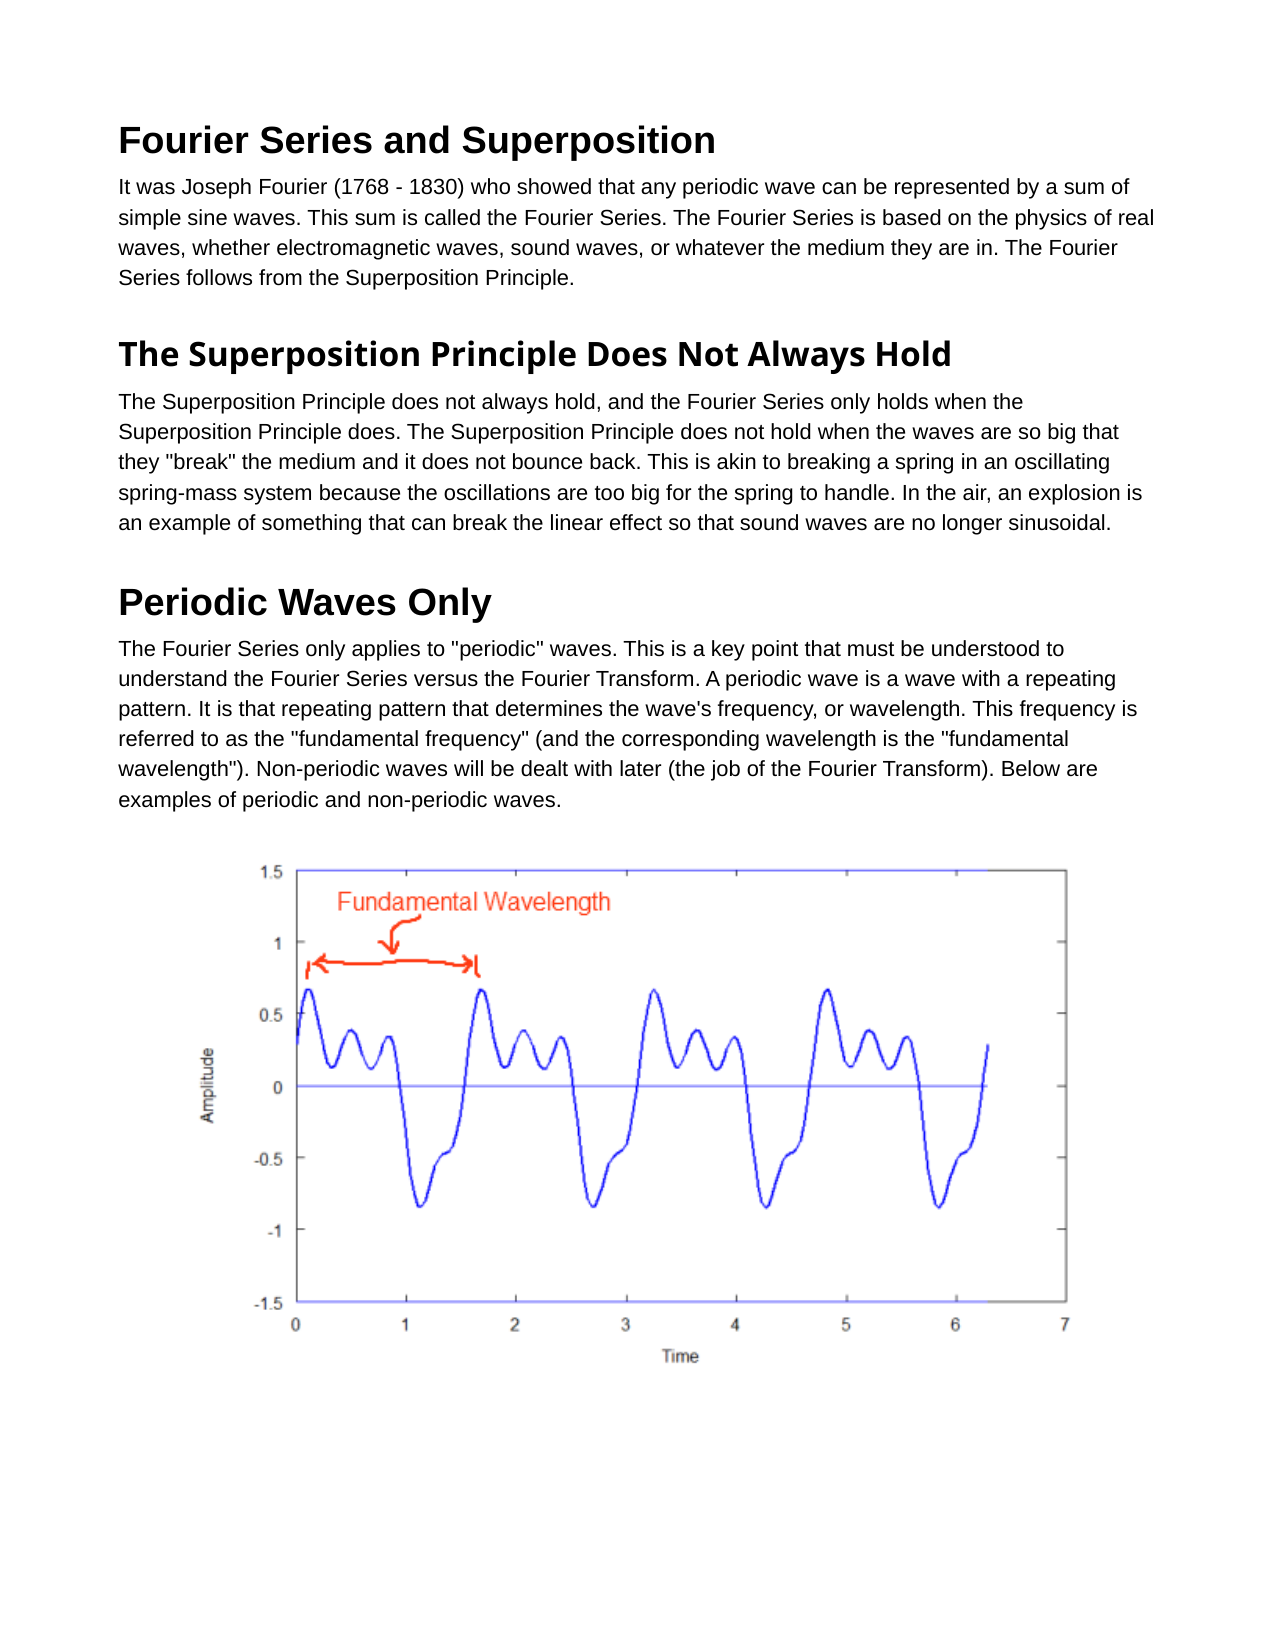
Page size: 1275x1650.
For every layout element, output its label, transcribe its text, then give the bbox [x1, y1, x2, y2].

subtitle The Superposition Principle Does Not Always Hold [118, 331, 1157, 376]
text The Superposition Principle does not always hold, and the Fourier Series only holds when the Superposition Principle does. The Superposition Principle does not hold when the waves are so big that they "break" the medium and it does not bounce back. This is akin to breaking a spring in an oscillating spring-mass system because the oscillations are too big for the spring to handle. In the air, an explosion is an example of something that can break the linear effect so that sound waves are no longer sinusoidal. [118, 389, 1157, 535]
subtitle Periodic Waves Only [118, 579, 1157, 623]
picture [168, 831, 1107, 1371]
subtitle Fourier Series and Superposition [118, 118, 1157, 162]
text The Fourier Series only applies to "periodic" waves. This is a key point that must be understood to understand the Fourier Series versus the Fourier Transform. A periodic wave is a wave with a repeating pattern. It is that repeating pattern that determines the wave's frequency, or wavelength. This frequency is referred to as the "fundamental frequency" (and the corresponding wavelength is the "fundamental wavelength"). Non-periodic waves will be dealt with later (the job of the Fourier Transform). Below are examples of periodic and non-periodic waves. [118, 636, 1157, 812]
text It was Joseph Fourier (1768 - 1830) who showed that any periodic wave can be represented by a sum of simple sine waves. This sum is called the Fourier Series. The Fourier Series is based on the physics of real waves, whether electromagnetic waves, sound waves, or whatever the medium they are in. The Fourier Series follows from the Superposition Principle. [118, 174, 1157, 290]
